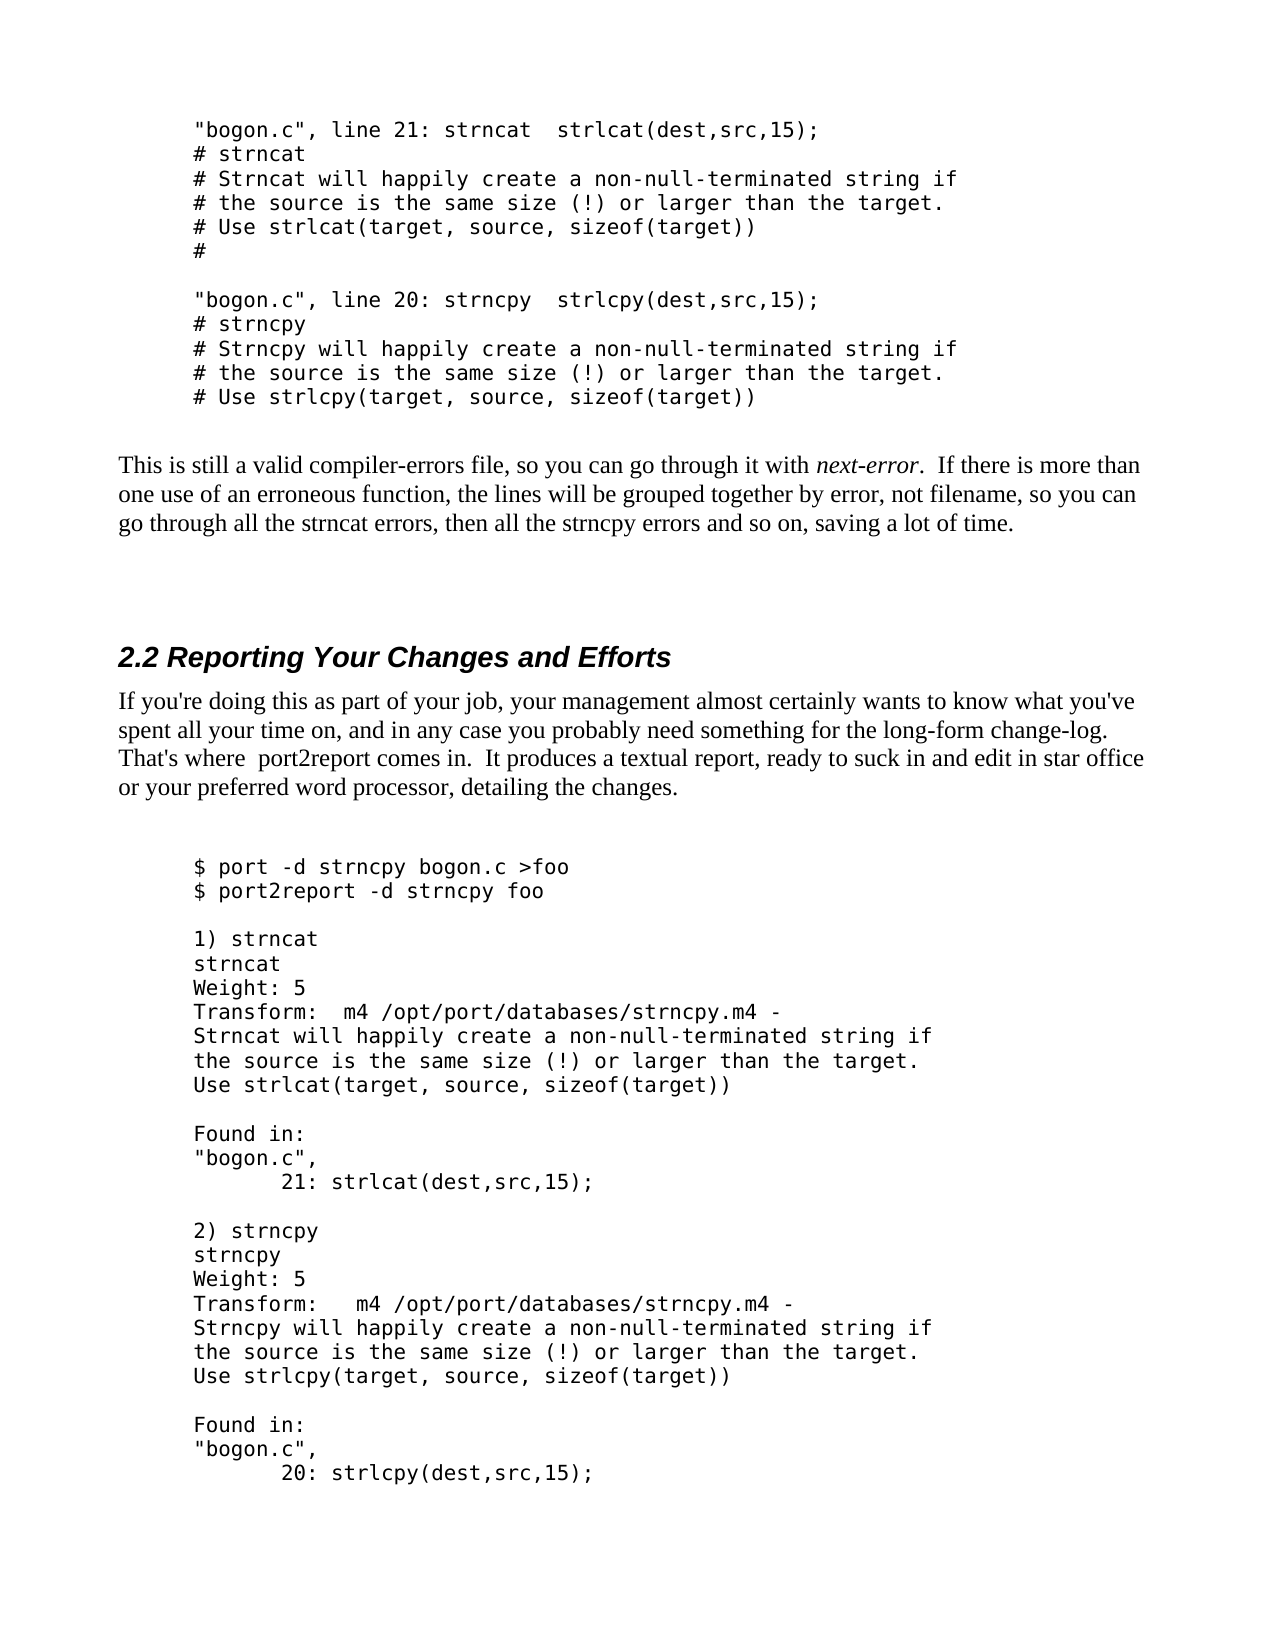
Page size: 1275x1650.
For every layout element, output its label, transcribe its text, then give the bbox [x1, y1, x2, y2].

text Weight: 5 [193, 976, 1157, 1000]
text Use strlcat(target, source, sizeof(target)) [193, 1073, 1157, 1097]
text Strncpy will happily create a non-null-terminated string if [193, 1316, 1157, 1340]
text # [193, 239, 1157, 264]
text "bogon.c", line 20: strncpy strlcpy(dest,src,15); [193, 288, 1157, 312]
text $ port -d strncpy bogon.c >foo [193, 855, 1157, 879]
text # Strncpy will happily create a non-null-terminated string if [193, 337, 1157, 361]
text # Use strlcpy(target, source, sizeof(target)) [193, 385, 1157, 409]
text # the source is the same size (!) or larger than the target. [193, 191, 1157, 215]
text # Strncat will happily create a non-null-terminated string if [193, 167, 1157, 191]
text # strncpy [193, 312, 1157, 337]
text "bogon.c", line 21: strncat strlcat(dest,src,15); [193, 118, 1157, 142]
subtitle 2.2 Reporting Your Changes and Efforts [118, 640, 1157, 673]
text If you're doing this as part of your job, your management almost certainly wants to know what you've spent all your time on, and in any case you probably need something for the long-form change-log. That's where port2report comes in. It produces a textual report, ready to suck in and edit in star office or your preferred word processor, detailing the changes. [118, 686, 1157, 801]
text 21: strlcat(dest,src,15); [193, 1170, 1157, 1194]
text Transform: m4 /opt/port/databases/strncpy.m4 - [193, 1292, 1157, 1316]
text strncat [193, 952, 1157, 976]
text Weight: 5 [193, 1267, 1157, 1292]
text Found in: [193, 1413, 1157, 1437]
text This is still a valid compiler-errors file, so you can go through it with next-error. If there is more than one use of an erroneous function, the lines will be grouped together by error, not filename, so you can go through all the strncat errors, then all the strncpy errors and so on, saving a lot of time. [118, 451, 1157, 537]
text strncpy [193, 1243, 1157, 1267]
text 1) strncat [193, 927, 1157, 952]
text "bogon.c", [193, 1437, 1157, 1461]
text # the source is the same size (!) or larger than the target. [193, 361, 1157, 385]
text the source is the same size (!) or larger than the target. [193, 1340, 1157, 1364]
text Strncat will happily create a non-null-terminated string if [193, 1024, 1157, 1049]
text the source is the same size (!) or larger than the target. [193, 1049, 1157, 1073]
text # Use strlcat(target, source, sizeof(target)) [193, 215, 1157, 239]
text Found in: [193, 1122, 1157, 1146]
text # strncat [193, 142, 1157, 167]
text "bogon.c", [193, 1146, 1157, 1170]
text Use strlcpy(target, source, sizeof(target)) [193, 1364, 1157, 1389]
text 20: strlcpy(dest,src,15); [193, 1461, 1157, 1486]
text 2) strncpy [193, 1219, 1157, 1243]
text Transform: m4 /opt/port/databases/strncpy.m4 - [193, 1000, 1157, 1024]
text $ port2report -d strncpy foo [193, 879, 1157, 903]
